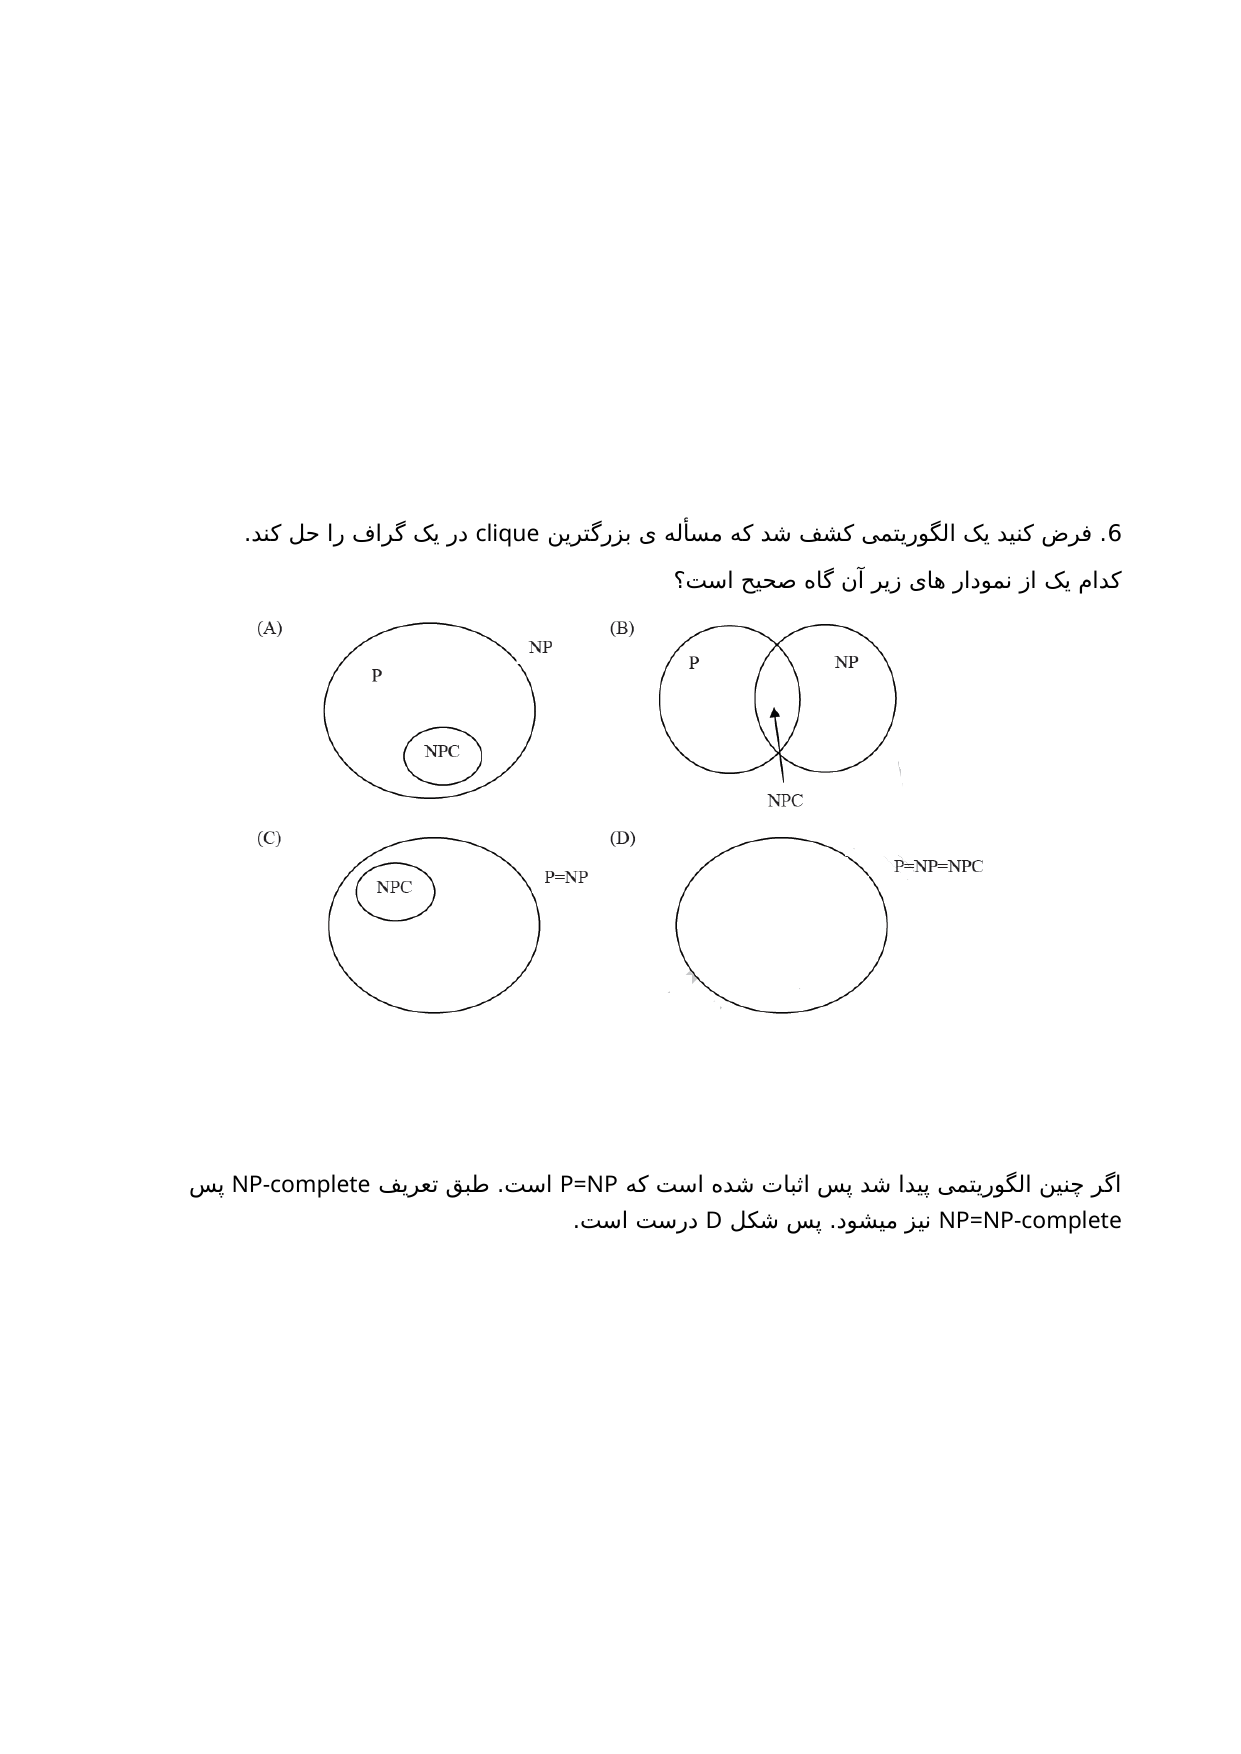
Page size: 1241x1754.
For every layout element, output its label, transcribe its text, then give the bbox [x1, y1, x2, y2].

text اگر چنین الگوریتمی پیدا شد پس اثبات شده است که P=NP است. طبق تعریف NP-complete پس NP=NP-complete نیز میشود. پس شکل D درست است. [118, 1168, 1122, 1236]
picture [249, 612, 992, 1022]
text 6. فرض کنید یک الگوریتمی کشف شد که مسأله ی بزرگترین clique در یک گراف را حل کند. [118, 517, 1122, 548]
text کدام یک از نمودار های زیر آن گاه صحیح است؟ [118, 567, 1122, 594]
